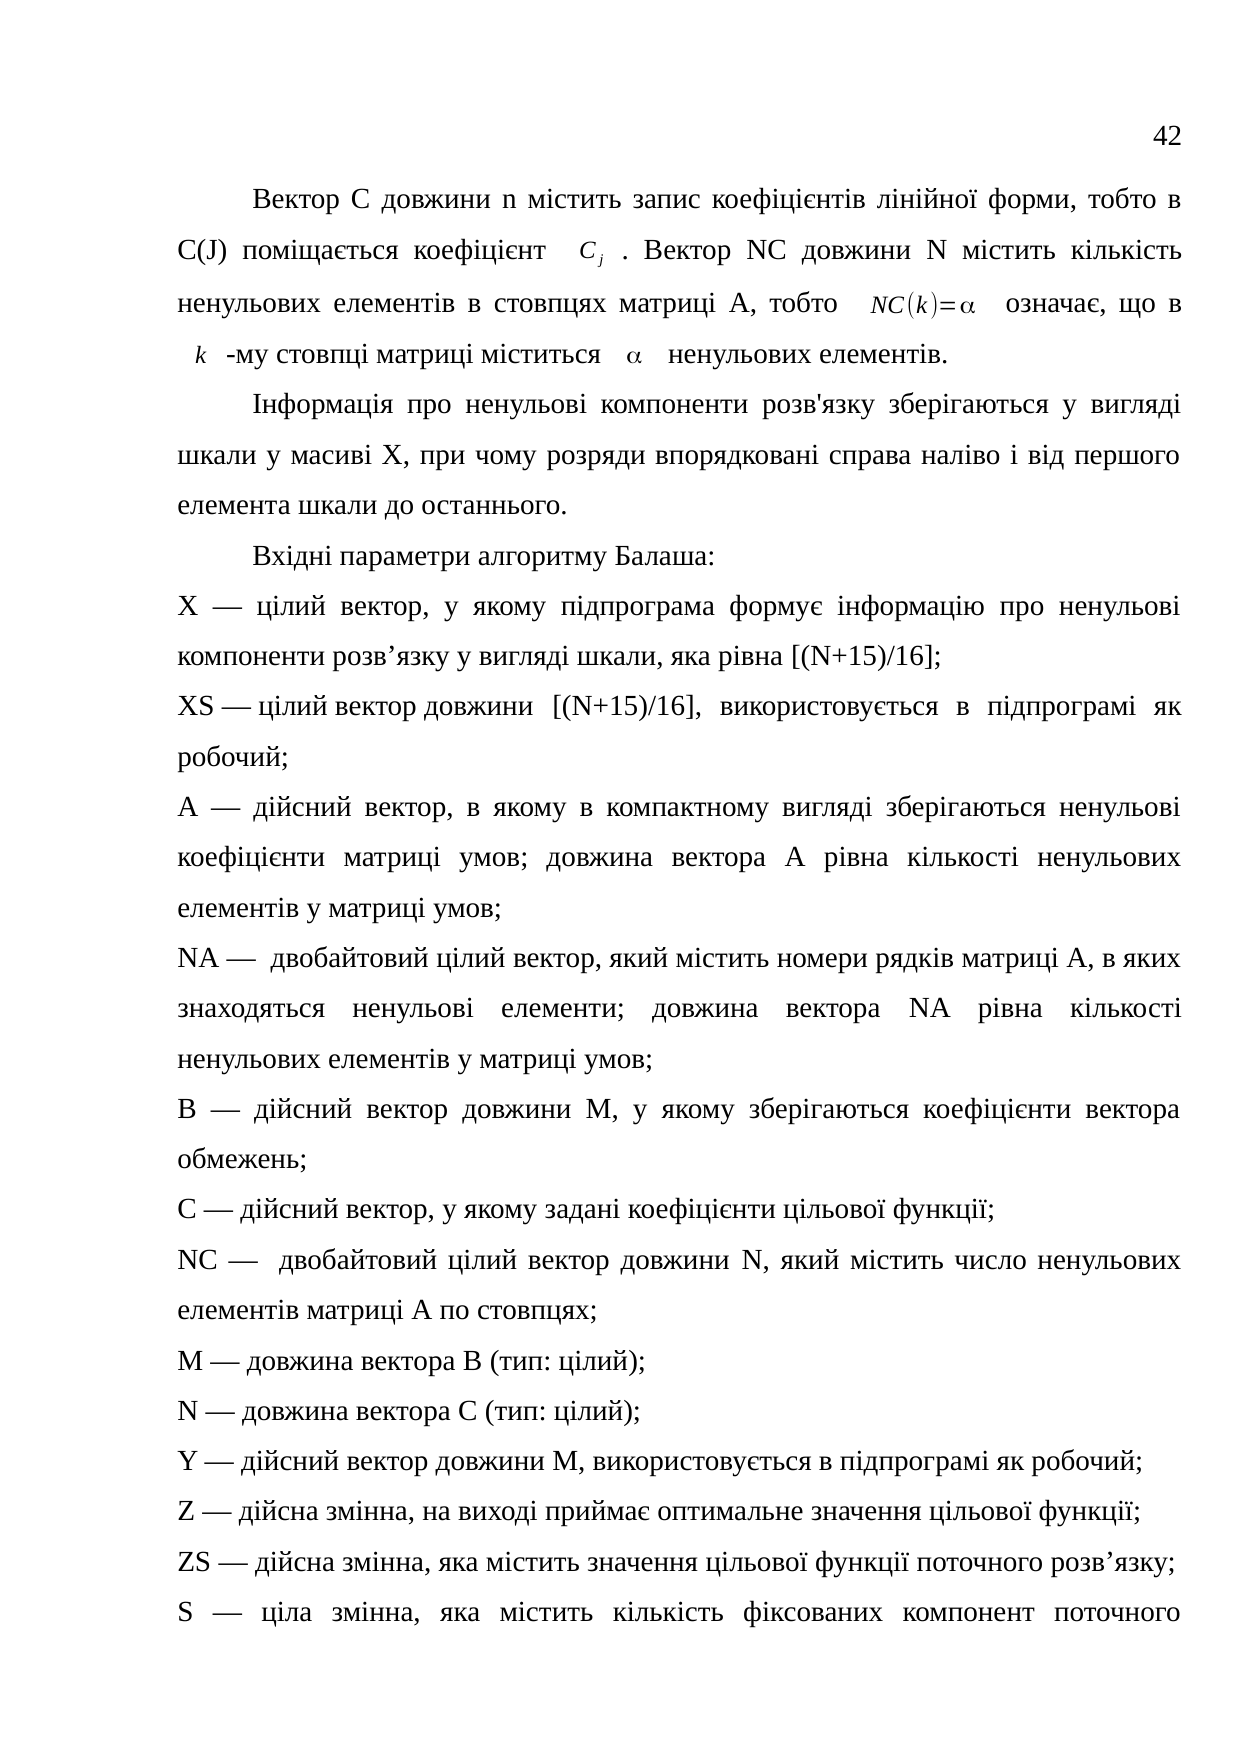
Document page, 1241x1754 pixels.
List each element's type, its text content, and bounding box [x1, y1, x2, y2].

text XS — цілий вектор довжини [(N+15)/16], використовується в підпрограмі як робочий; [177, 688, 1182, 772]
text M — довжина вектора В (тип: цілий); [177, 1343, 1182, 1376]
text Інформація про ненульові компоненти розв'язку зберігаються у вигляді шкали у масиві Х, при чому розряди впорядковані справа наліво і від першого елемента шкали до останнього. [177, 387, 1182, 521]
text С — дійсний вектор, у якому задані коефіцієнти цільової функції; [177, 1192, 1182, 1225]
text N — довжина вектора С (тип: цілий); [177, 1393, 1182, 1426]
text Х — цілий вектор, у якому підпрограма формує інформацію про ненульові компоненти розв’язку у вигляді шкали, яка рівна [(N+15)/16]; [177, 588, 1182, 672]
text Y — дійсний вектор довжини М, використовується в підпрограмі як робочий; [177, 1443, 1182, 1477]
text А — дійсний вектор, в якому в компактному вигляді зберігаються ненульові коефіцієнти матриці умов; довжина вектора А рівна кількості ненульових елементів у матриці умов; [177, 789, 1182, 923]
text S — ціла змінна, яка містить кількість фіксованих компонент поточного [177, 1594, 1182, 1628]
text Вектор С довжини n містить запис коефіцієнтів лінійної форми, тобто в C(J) поміщається коефіцієнт . Вектор NC довжини N містить кількість ненульових елементів в стовпцях матриці А, тобто означає, що в -му стовпці матриці міститься ненульових елементів. [177, 182, 1182, 370]
text NC — двобайтовий цілий вектор довжини N, який містить число ненульових елементів матриці А по стовпцях; [177, 1242, 1182, 1326]
text Z — дійсна змінна, на виході приймає оптимальне значення цільової функції; [177, 1493, 1182, 1527]
text В — дійсний вектор довжини М, у якому зберігаються коефіцієнти вектора обмежень; [177, 1091, 1182, 1175]
text NA — двобайтовий цілий вектор, який містить номери рядків матриці А, в яких знаходяться ненульові елементи; довжина вектора NA рівна кількості ненульових елементів у матриці умов; [177, 940, 1182, 1074]
text Вхідні параметри алгоритму Балаша: [177, 538, 1182, 571]
text ZS — дійсна змінна, яка містить значення цільової функції поточного розв’язку; [177, 1544, 1182, 1577]
